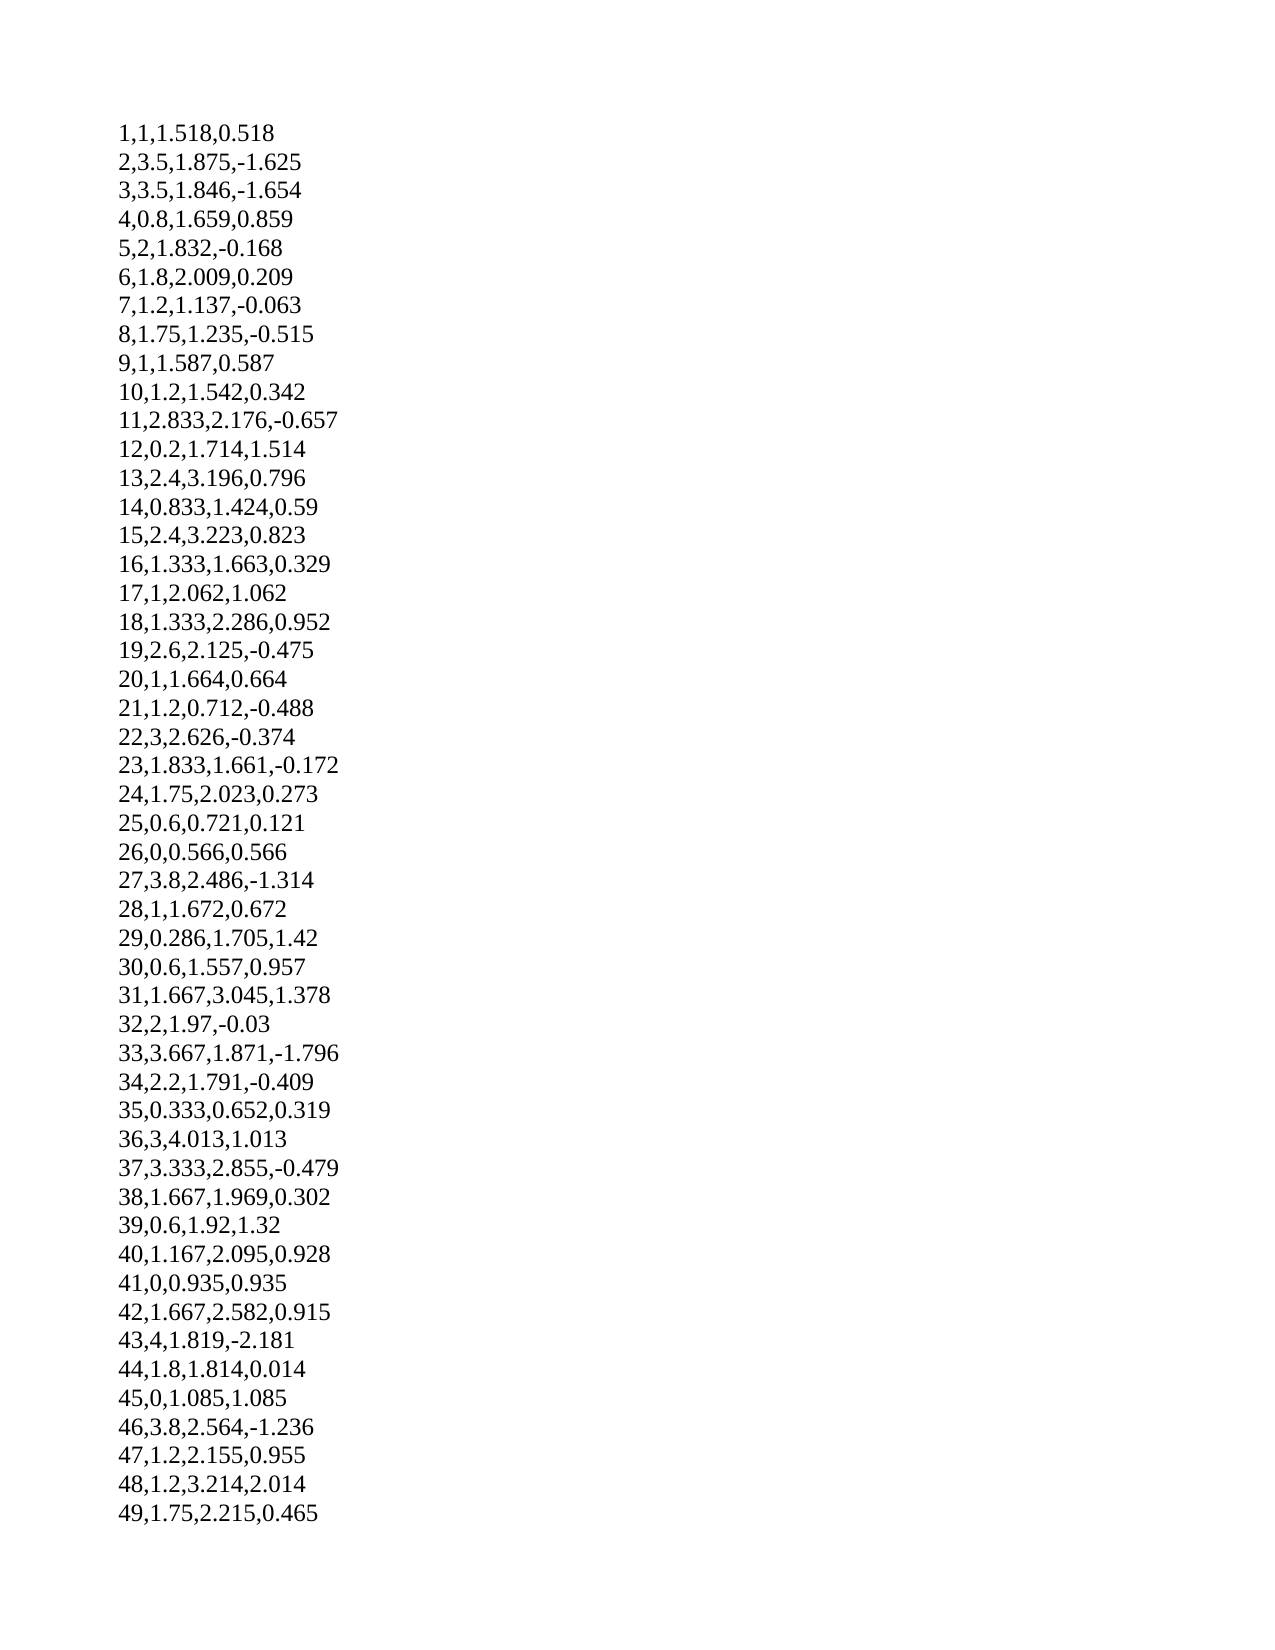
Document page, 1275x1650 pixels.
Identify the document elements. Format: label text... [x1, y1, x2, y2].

text 38,1.667,1.969,0.302 [118, 1182, 1157, 1211]
text 11,2.833,2.176,-0.657 [118, 406, 1157, 434]
text 39,0.6,1.92,1.32 [118, 1211, 1157, 1239]
text 24,1.75,2.023,0.273 [118, 779, 1157, 808]
text 28,1,1.672,0.672 [118, 894, 1157, 923]
text 10,1.2,1.542,0.342 [118, 377, 1157, 406]
text 47,1.2,2.155,0.955 [118, 1441, 1157, 1469]
text 25,0.6,0.721,0.121 [118, 808, 1157, 837]
text 19,2.6,2.125,-0.475 [118, 636, 1157, 664]
text 49,1.75,2.215,0.465 [118, 1498, 1157, 1527]
text 13,2.4,3.196,0.796 [118, 463, 1157, 492]
text 34,2.2,1.791,-0.409 [118, 1067, 1157, 1096]
text 26,0,0.566,0.566 [118, 837, 1157, 866]
text 48,1.2,3.214,2.014 [118, 1469, 1157, 1498]
text 17,1,2.062,1.062 [118, 578, 1157, 607]
text 20,1,1.664,0.664 [118, 664, 1157, 693]
text 12,0.2,1.714,1.514 [118, 434, 1157, 463]
text 40,1.167,2.095,0.928 [118, 1239, 1157, 1268]
text 22,3,2.626,-0.374 [118, 722, 1157, 751]
text 21,1.2,0.712,-0.488 [118, 693, 1157, 722]
text 7,1.2,1.137,-0.063 [118, 291, 1157, 319]
text 43,4,1.819,-2.181 [118, 1326, 1157, 1354]
text 23,1.833,1.661,-0.172 [118, 751, 1157, 779]
text 27,3.8,2.486,-1.314 [118, 866, 1157, 894]
text 33,3.667,1.871,-1.796 [118, 1038, 1157, 1067]
text 29,0.286,1.705,1.42 [118, 923, 1157, 952]
text 35,0.333,0.652,0.319 [118, 1096, 1157, 1124]
text 36,3,4.013,1.013 [118, 1124, 1157, 1153]
text 45,0,1.085,1.085 [118, 1383, 1157, 1412]
text 3,3.5,1.846,-1.654 [118, 176, 1157, 204]
text 2,3.5,1.875,-1.625 [118, 147, 1157, 176]
text 30,0.6,1.557,0.957 [118, 952, 1157, 981]
text 14,0.833,1.424,0.59 [118, 492, 1157, 521]
text 6,1.8,2.009,0.209 [118, 262, 1157, 291]
text 46,3.8,2.564,-1.236 [118, 1412, 1157, 1441]
text 1,1,1.518,0.518 [118, 118, 1157, 147]
text 37,3.333,2.855,-0.479 [118, 1153, 1157, 1182]
text 18,1.333,2.286,0.952 [118, 607, 1157, 636]
text 9,1,1.587,0.587 [118, 348, 1157, 377]
text 16,1.333,1.663,0.329 [118, 549, 1157, 578]
text 4,0.8,1.659,0.859 [118, 204, 1157, 233]
text 44,1.8,1.814,0.014 [118, 1354, 1157, 1383]
text 5,2,1.832,-0.168 [118, 233, 1157, 262]
text 31,1.667,3.045,1.378 [118, 981, 1157, 1009]
text 42,1.667,2.582,0.915 [118, 1297, 1157, 1326]
text 8,1.75,1.235,-0.515 [118, 319, 1157, 348]
text 41,0,0.935,0.935 [118, 1268, 1157, 1297]
text 15,2.4,3.223,0.823 [118, 521, 1157, 549]
text 32,2,1.97,-0.03 [118, 1009, 1157, 1038]
